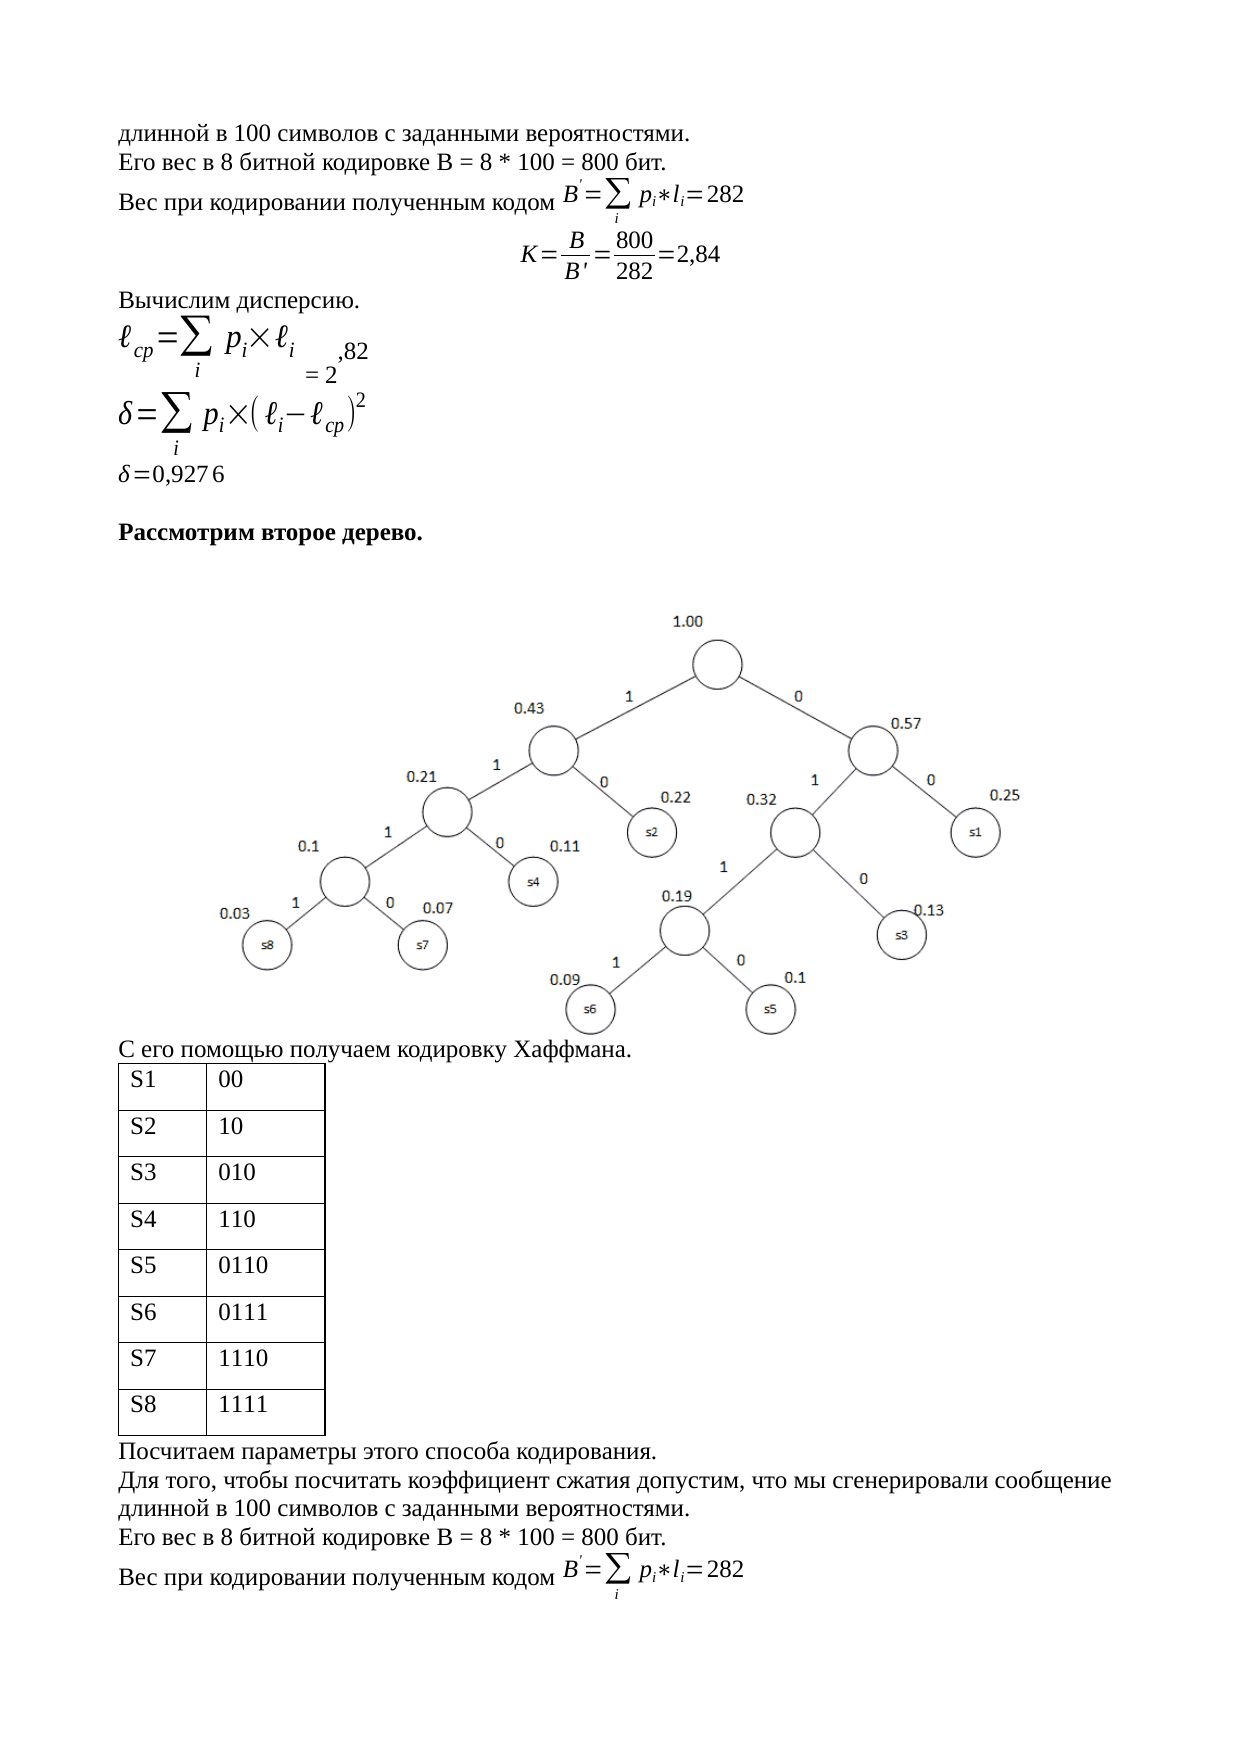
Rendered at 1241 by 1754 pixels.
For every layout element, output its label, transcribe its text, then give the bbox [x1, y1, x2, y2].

text С его помощью получаем кодировку Хаффмана. [118, 1034, 1122, 1063]
table_cell S4 [119, 1204, 206, 1249]
table_cell 0110 [207, 1250, 324, 1296]
table_cell 010 [207, 1157, 324, 1203]
text Его вес в 8 битной кодировке B = 8 * 100 = 800 бит. [118, 1522, 1122, 1551]
table_cell S8 [119, 1390, 206, 1435]
table_cell S7 [119, 1343, 206, 1388]
text Его вес в 8 битной кодировке B = 8 * 100 = 800 бит. [118, 147, 1122, 176]
table_cell S6 [119, 1297, 206, 1342]
table_cell 1110 [207, 1343, 324, 1388]
table_cell 10 [207, 1111, 324, 1156]
text Вычислим дисперсию. [118, 286, 1122, 314]
table_header S1 [119, 1064, 206, 1110]
text = 2 [118, 314, 1122, 389]
text Вес при кодировании полученным кодом [118, 1551, 1122, 1602]
table_cell 110 [207, 1204, 324, 1249]
table_header 00 [207, 1064, 324, 1110]
table_cell 1111 [207, 1390, 324, 1435]
text Посчитаем параметры этого способа кодирования. [118, 1436, 1122, 1465]
text Вес при кодировании полученным кодом [118, 176, 1122, 227]
table_cell S2 [119, 1111, 206, 1156]
text Рассмотрим второе дерево. [118, 517, 1122, 546]
table_cell S5 [119, 1250, 206, 1296]
picture [210, 605, 1030, 1035]
text длинной в 100 символов с заданными вероятностями. [118, 118, 1122, 147]
table_cell 0111 [207, 1297, 324, 1342]
table_cell S3 [119, 1157, 206, 1203]
text Для того, чтобы посчитать коэффициент сжатия допустим, что мы сгенерировали сообщение длинной в 100 символов с заданными вероятностями. [118, 1465, 1122, 1522]
